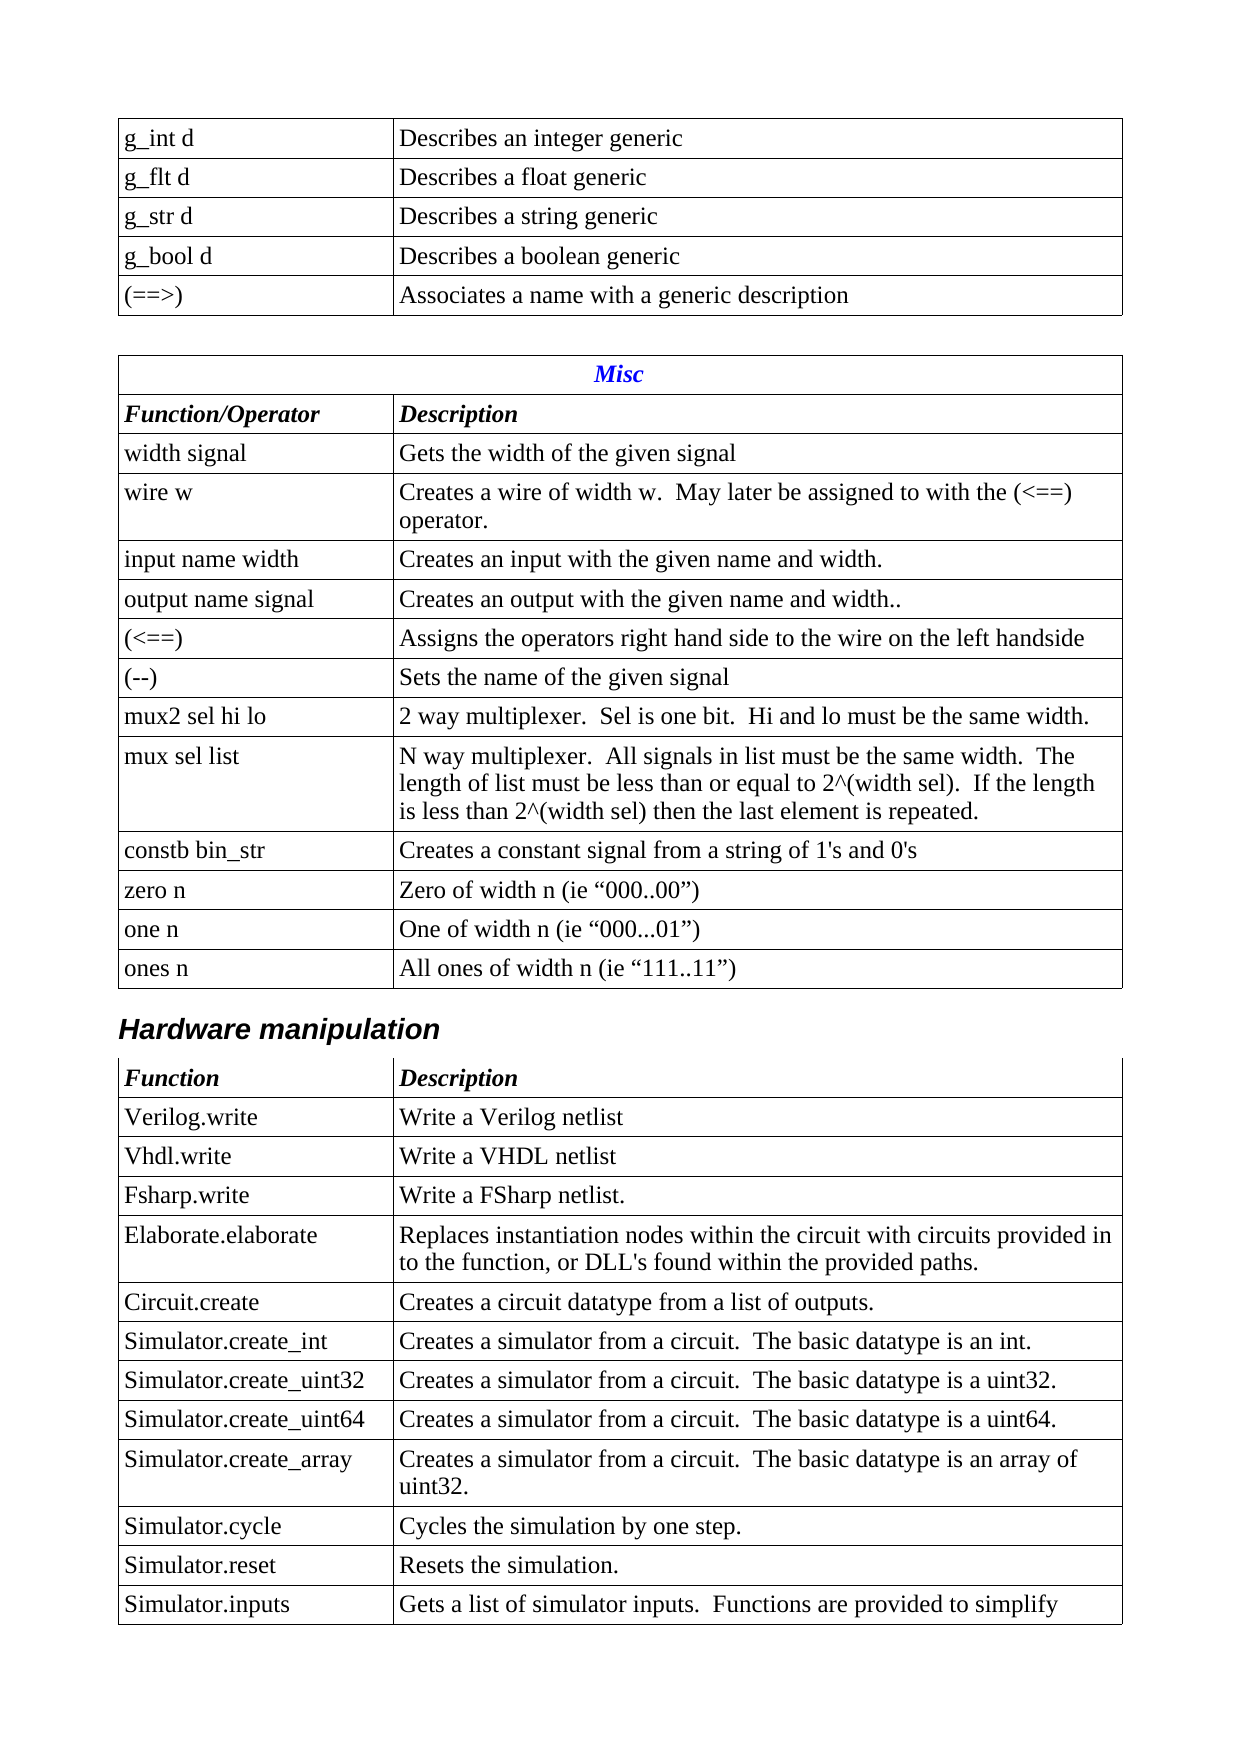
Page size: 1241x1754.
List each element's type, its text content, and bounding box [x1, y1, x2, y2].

table_cell One of width n (ie “000...01”) [394, 910, 1122, 948]
table_cell Simulator.cycle [119, 1507, 393, 1545]
table_header Description [394, 1058, 1122, 1097]
table_cell (<==) [119, 619, 393, 657]
table_cell Creates a simulator from a circuit. The basic datatype is an int. [394, 1322, 1122, 1360]
table_cell output name signal [119, 580, 393, 618]
table_cell Describes a boolean generic [394, 237, 1122, 275]
table_cell g_bool d [119, 237, 393, 275]
table_cell ones n [119, 950, 393, 988]
table_cell (--) [119, 659, 393, 697]
table_cell Simulator.reset [119, 1546, 393, 1584]
table_cell N way multiplexer. All signals in list must be the same width. The length of list must be less than or equal to 2^(width sel). If the length is less than 2^(width sel) then the last element is repeated. [394, 737, 1122, 831]
table_cell 2 way multiplexer. Sel is one bit. Hi and lo must be the same width. [394, 698, 1122, 736]
table_cell mux2 sel hi lo [119, 698, 393, 736]
table_cell Creates a circuit datatype from a list of outputs. [394, 1283, 1122, 1321]
table_cell Simulator.create_uint32 [119, 1361, 393, 1400]
table_header Misc [119, 356, 1122, 394]
table_cell one n [119, 910, 393, 948]
table_cell All ones of width n (ie “111..11”) [394, 950, 1122, 988]
table_cell Associates a name with a generic description [394, 276, 1122, 314]
table_cell Creates a wire of width w. May later be assigned to with the (<==) operator. [394, 474, 1122, 539]
table_cell Cycles the simulation by one step. [394, 1507, 1122, 1545]
table_cell g_str d [119, 198, 393, 236]
table_cell Write a FSharp netlist. [394, 1177, 1122, 1215]
table_cell Creates a simulator from a circuit. The basic datatype is a uint64. [394, 1401, 1122, 1439]
subtitle Hardware manipulation [118, 1013, 1122, 1045]
table_cell Replaces instantiation nodes within the circuit with circuits provided in to the function, or DLL's found within the provided paths. [394, 1216, 1122, 1282]
table_cell Describes a float generic [394, 159, 1122, 197]
table_cell g_int d [119, 119, 393, 157]
table_cell g_flt d [119, 159, 393, 197]
table_cell Creates a simulator from a circuit. The basic datatype is an array of uint32. [394, 1440, 1122, 1506]
table_cell mux sel list [119, 737, 393, 831]
table_cell Simulator.create_uint64 [119, 1401, 393, 1439]
table_cell Fsharp.write [119, 1177, 393, 1215]
table_cell Gets a list of simulator inputs. Functions are provided to simplify [394, 1586, 1122, 1624]
table_cell Sets the name of the given signal [394, 659, 1122, 697]
table_cell Simulator.create_array [119, 1440, 393, 1506]
table_cell Simulator.create_int [119, 1322, 393, 1360]
table_cell Describes an integer generic [394, 119, 1122, 157]
table_header Function [119, 1058, 393, 1097]
table_cell Gets the width of the given signal [394, 434, 1122, 473]
table_cell Resets the simulation. [394, 1546, 1122, 1584]
table_cell Creates an input with the given name and width. [394, 541, 1122, 579]
table_cell Describes a string generic [394, 198, 1122, 236]
table_cell (==>) [119, 276, 393, 314]
table_cell Write a VHDL netlist [394, 1137, 1122, 1176]
table_cell wire w [119, 474, 393, 539]
table_cell Assigns the operators right hand side to the wire on the left handside [394, 619, 1122, 657]
table_cell Simulator.inputs [119, 1586, 393, 1624]
table_cell Creates a simulator from a circuit. The basic datatype is a uint32. [394, 1361, 1122, 1400]
table_cell Function/Operator [119, 395, 393, 433]
table_cell constb bin_str [119, 832, 393, 870]
table_cell zero n [119, 871, 393, 909]
table_cell width signal [119, 434, 393, 473]
table_cell Write a Verilog netlist [394, 1098, 1122, 1136]
table_cell input name width [119, 541, 393, 579]
table_cell Elaborate.elaborate [119, 1216, 393, 1282]
table_cell Zero of width n (ie “000..00”) [394, 871, 1122, 909]
table_cell Circuit.create [119, 1283, 393, 1321]
table_cell Vhdl.write [119, 1137, 393, 1176]
table_cell Verilog.write [119, 1098, 393, 1136]
table_cell Creates an output with the given name and width.. [394, 580, 1122, 618]
table_cell Description [394, 395, 1122, 433]
table_cell Creates a constant signal from a string of 1's and 0's [394, 832, 1122, 870]
